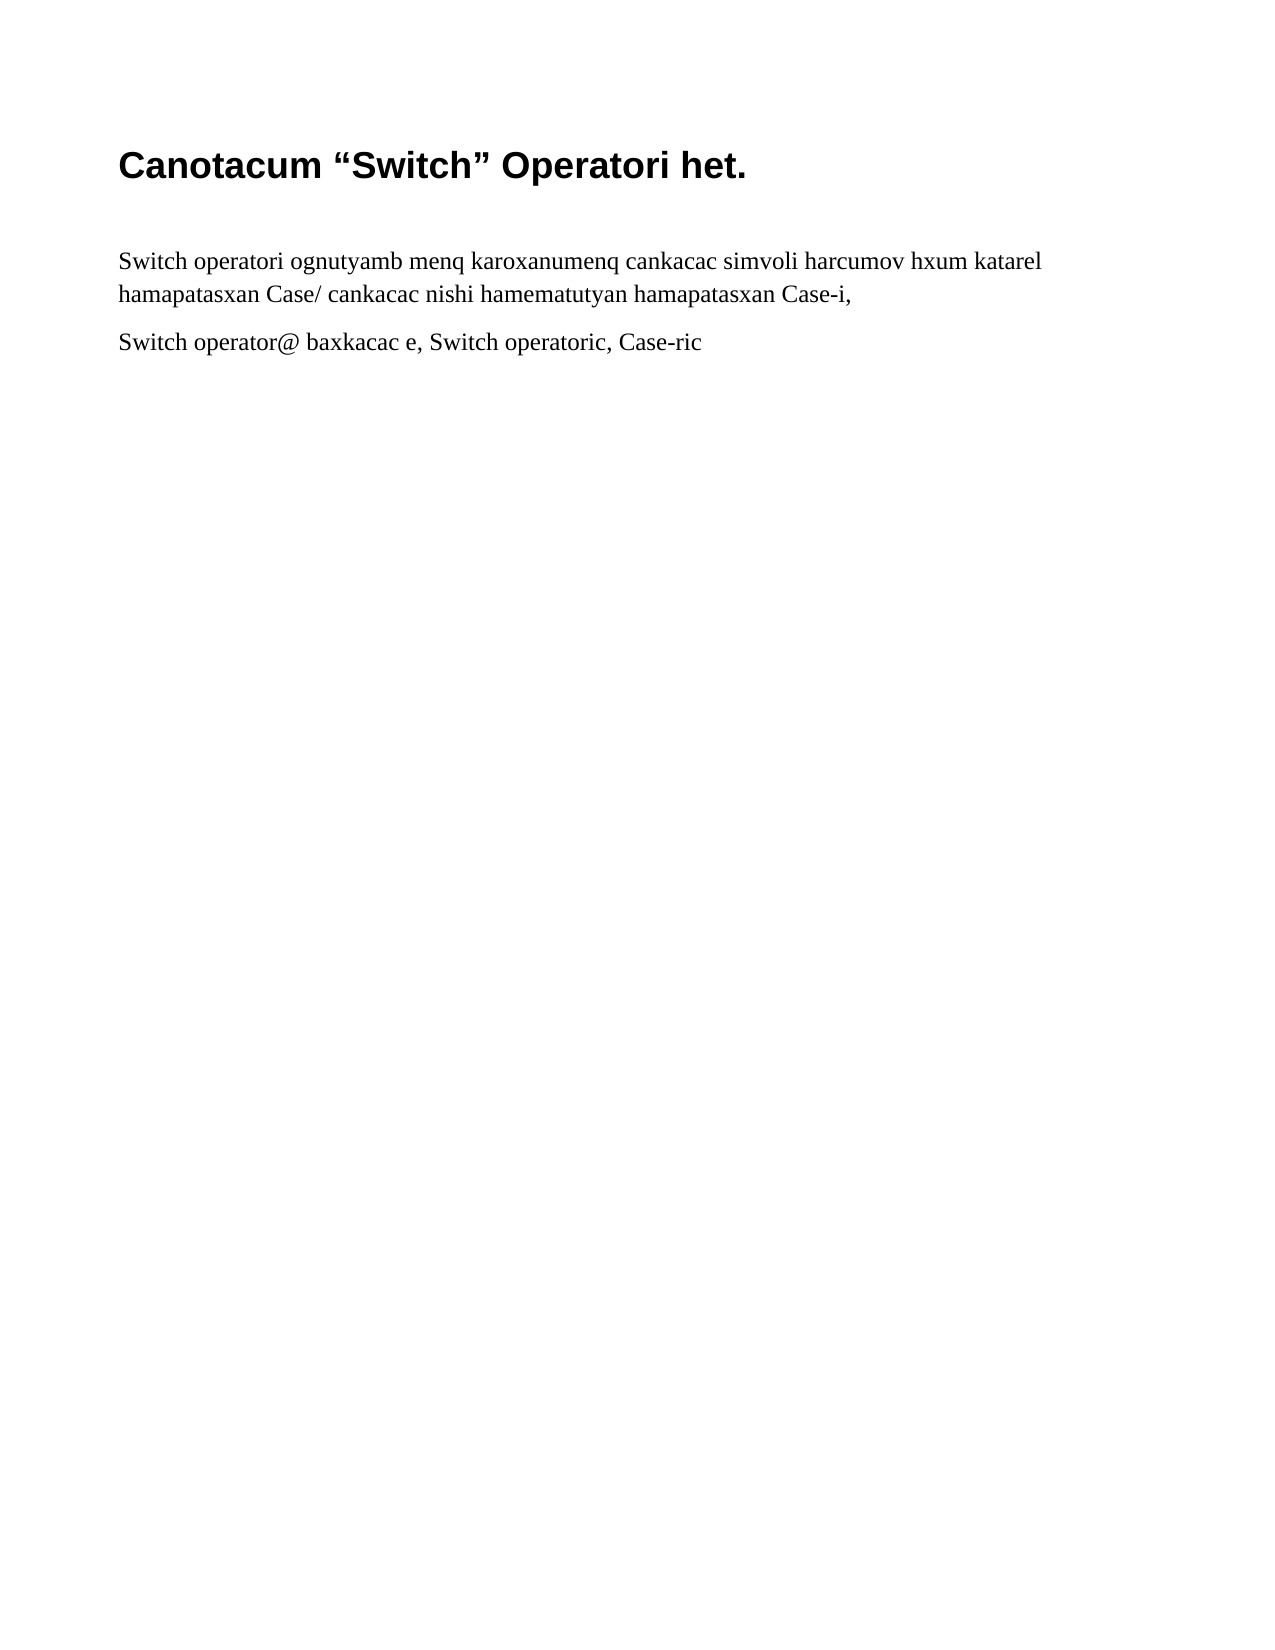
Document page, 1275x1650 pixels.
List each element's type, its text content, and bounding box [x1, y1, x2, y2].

text Switch operatori ognutyamb menq karoxanumenq cankacac simvoli harcumov hxum katarel hamapatasxan Case/ cankacac nishi hamematutyan hamapatasxan Case-i, [118, 246, 1157, 308]
text Switch operator@ baxkacac e, Switch operatoric, Case-ric [118, 327, 1157, 356]
subtitle Canotacum “Switch” Operatori het. [118, 143, 1157, 186]
